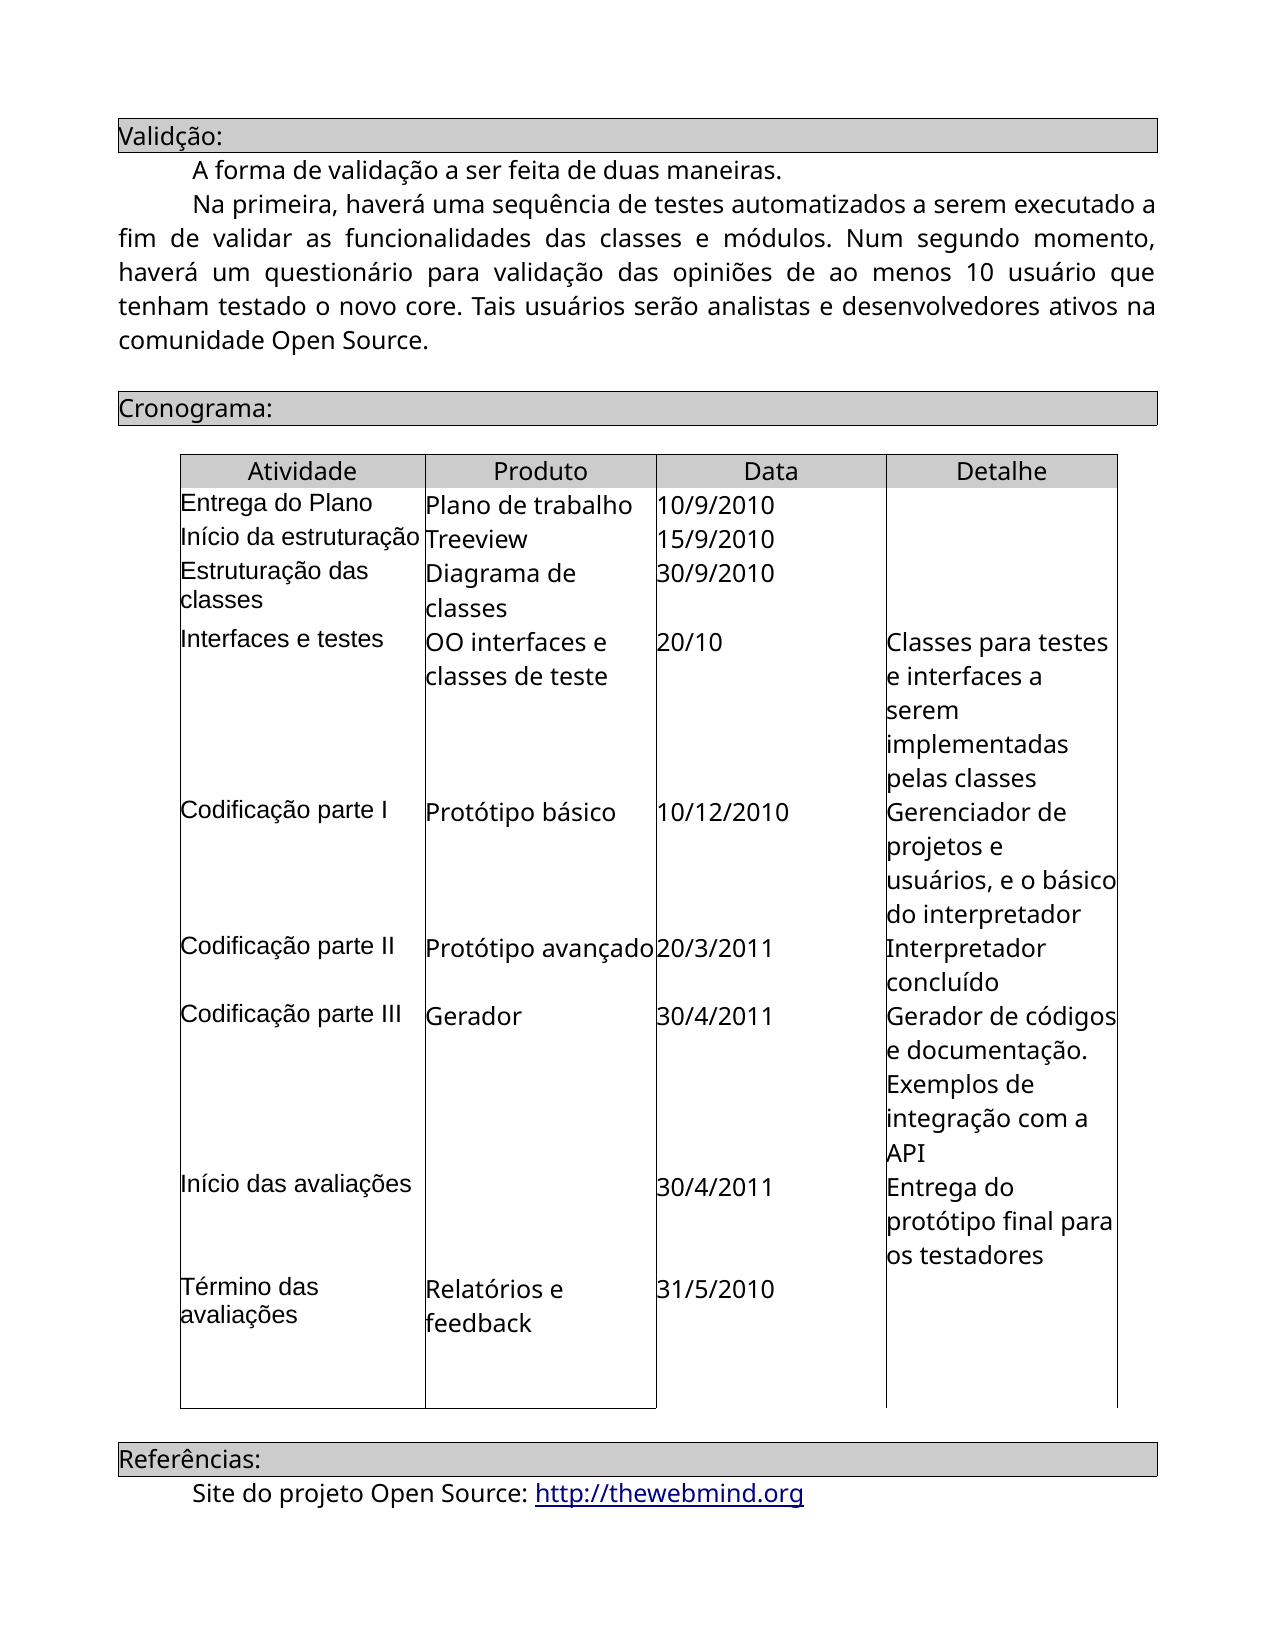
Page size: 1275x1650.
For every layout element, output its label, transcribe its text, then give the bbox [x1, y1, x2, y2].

table_cell Entrega do Plano [181, 488, 425, 522]
table_cell 30/9/2010 [657, 590, 886, 624]
table_cell Interfaces e testes [181, 624, 425, 794]
table_cell Protótipo básico [426, 829, 656, 931]
table_cell [887, 1306, 1117, 1339]
text A forma de validação a ser feita de duas maneiras. [118, 153, 1157, 186]
table_cell OO interfaces e classes de teste [426, 692, 656, 794]
table_cell 31/5/2010 [657, 1306, 886, 1339]
table_cell 30/4/2011 [657, 1203, 886, 1271]
text Na primeira, haverá uma sequência de testes automatizados a serem executado a fim de validar as funcionalidades das classes e módulos. Num segundo momento, haverá um questionário para validação das opiniões de ao menos 10 usuário que tenham testado o novo core. Tais usuários serão analistas e desenvolvedores ativos na comunidade Open Source. [118, 186, 1157, 357]
table_cell Término das avaliações [181, 1271, 425, 1339]
table_cell Gerador [426, 1033, 656, 1169]
table_cell 30/4/2011 [657, 1033, 886, 1169]
table_cell Codificação parte I [181, 795, 425, 931]
table_cell [181, 1374, 425, 1408]
table_cell [426, 1203, 656, 1271]
table_cell [181, 1340, 425, 1374]
table_cell Codificação parte III [181, 999, 425, 1169]
table_cell 10/12/2010 [657, 829, 886, 931]
table_cell Início da estruturação [181, 522, 425, 556]
table_cell Estruturação das classes [181, 556, 425, 624]
table_cell Protótipo avançado [426, 965, 656, 999]
table_cell [887, 590, 1117, 624]
table_cell Início das avaliações [181, 1169, 425, 1271]
table_cell 20/10 [657, 658, 886, 794]
table_cell 20/3/2011 [657, 965, 886, 999]
text Site do projeto Open Source: http://thewebmind.org [118, 1477, 1157, 1510]
table_cell Codificação parte II [181, 931, 425, 999]
